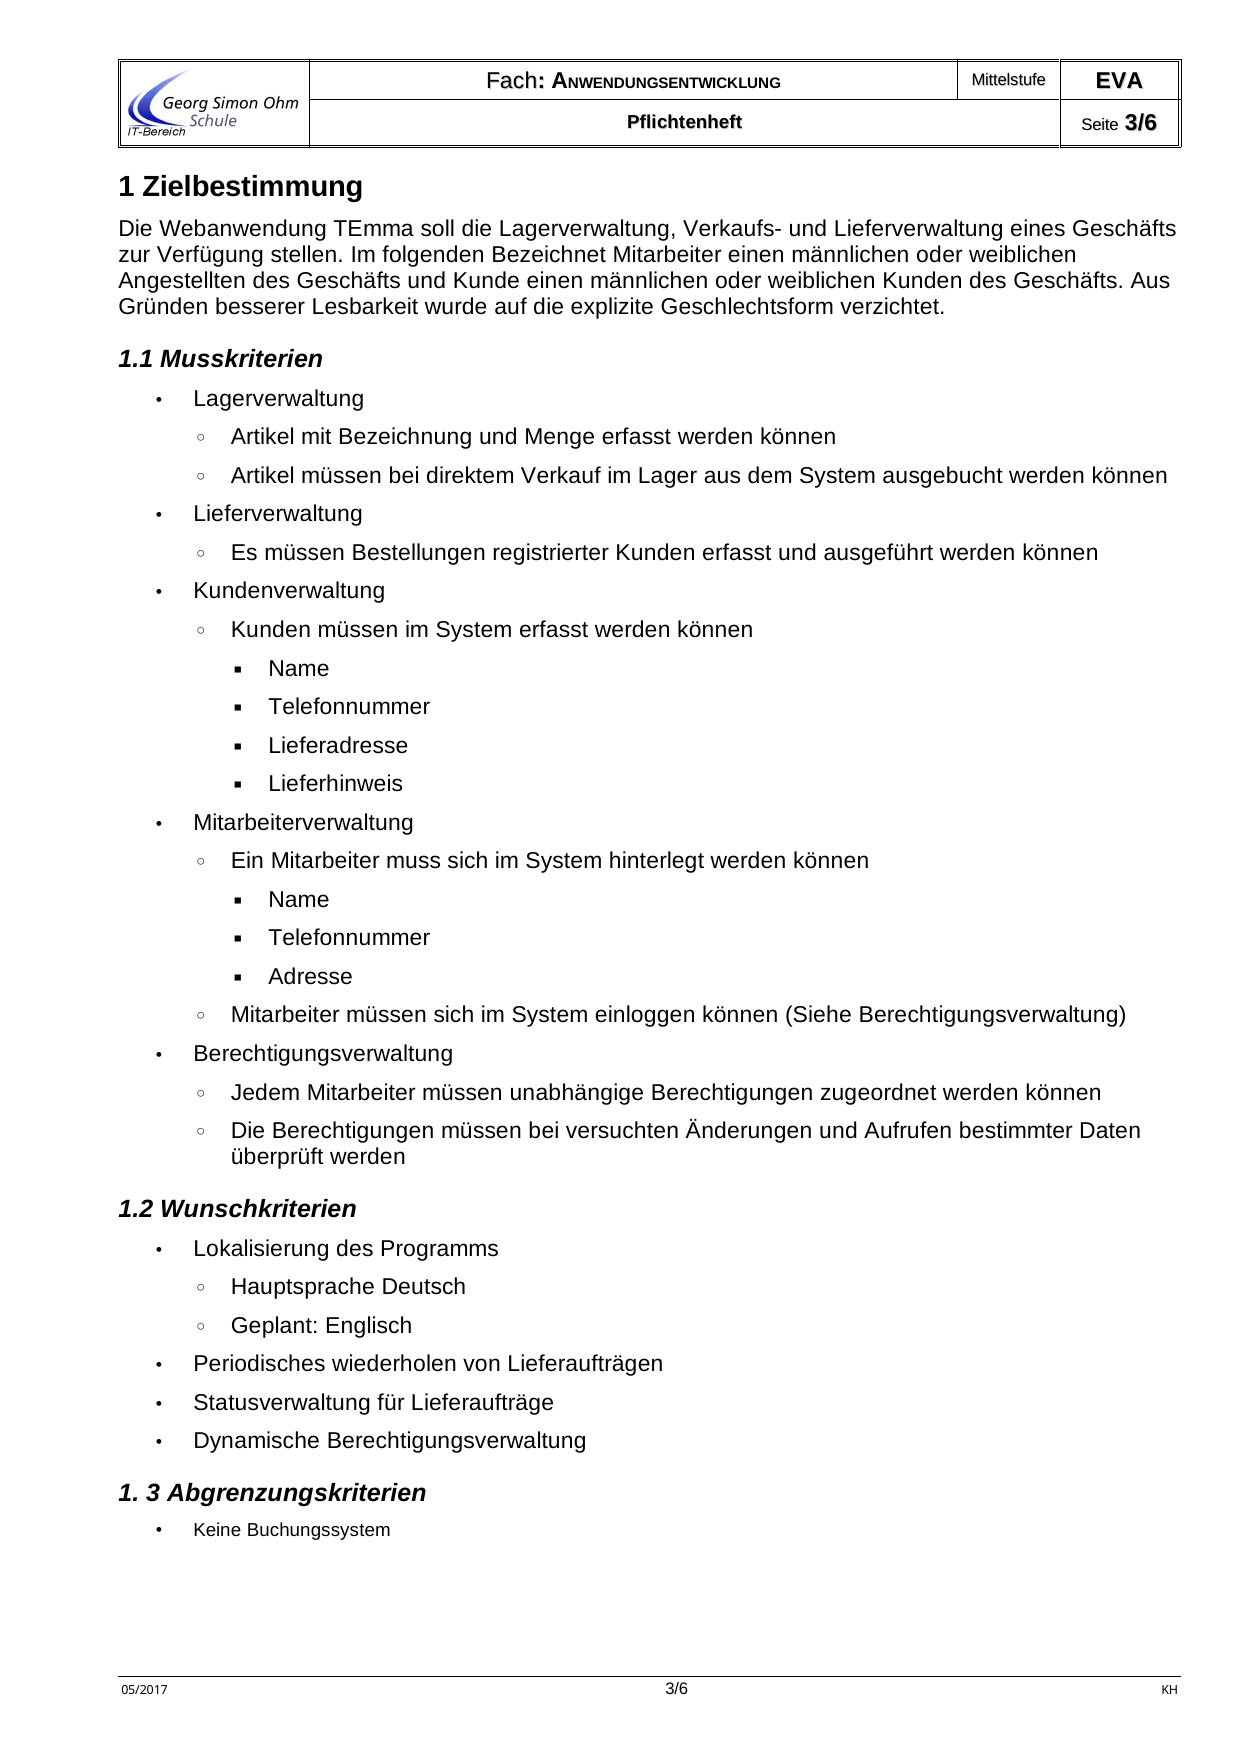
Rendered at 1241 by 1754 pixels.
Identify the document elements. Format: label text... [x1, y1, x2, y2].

list Hauptsprache Deutsch [193, 1273, 1181, 1299]
list Lokalisierung des Programms [156, 1235, 1181, 1261]
list Lagerverwaltung [156, 385, 1181, 411]
subtitle 1 Zielbestimmung [118, 170, 1181, 203]
subtitle 1. 3 Abgrenzungskriterien [118, 1479, 1181, 1507]
list Telefonnummer [231, 693, 1181, 719]
list Mitarbeiter müssen sich im System einloggen können (Siehe Berechtigungsverwaltung) [193, 1002, 1181, 1028]
list Kunden müssen im System erfasst werden können [193, 616, 1181, 642]
list Ein Mitarbeiter muss sich im System hinterlegt werden können [193, 848, 1181, 874]
list Adresse [231, 963, 1181, 989]
subtitle 1.1 Musskriterien [118, 344, 1181, 373]
list Lieferverwaltung [156, 501, 1181, 527]
list Periodisches wiederholen von Lieferaufträgen [156, 1351, 1181, 1377]
list Name [231, 886, 1181, 912]
list Lieferadresse [231, 732, 1181, 758]
list Kundenverwaltung [156, 578, 1181, 604]
list Name [231, 655, 1181, 681]
list Es müssen Bestellungen registrierter Kunden erfasst und ausgeführt werden können [193, 539, 1181, 565]
list Telefonnummer [231, 925, 1181, 951]
list Geplant: Englisch [193, 1312, 1181, 1338]
text Die Webanwendung TEmma soll die Lagerverwaltung, Verkaufs- und Lieferverwaltung eines Geschäfts zur Verfügung stellen. Im folgenden Bezeichnet Mitarbeiter einen männlichen oder weiblichen Angestellten des Geschäfts und Kunde einen männlichen oder weiblichen Kunden des Geschäfts. Aus Gründen besserer Lesbarkeit wurde auf die explizite Geschlechtsform verzichtet. [118, 215, 1181, 319]
list Lieferhinweis [231, 771, 1181, 797]
picture [126, 67, 304, 140]
subtitle 1.2 Wunschkriterien [118, 1194, 1181, 1222]
list Artikel müssen bei direktem Verkauf im Lager aus dem System ausgebucht werden können [193, 462, 1181, 488]
list Jedem Mitarbeiter müssen unabhängige Berechtigungen zugeordnet werden können [193, 1079, 1181, 1105]
list Statusverwaltung für Lieferaufträge [156, 1389, 1181, 1415]
list Dynamische Berechtigungsverwaltung [156, 1428, 1181, 1454]
list Berechtigungsverwaltung [156, 1040, 1181, 1066]
list Artikel mit Bezeichnung und Menge erfasst werden können [193, 424, 1181, 450]
list Keine Buchungssystem [156, 1519, 1181, 1540]
list Mitarbeiterverwaltung [156, 809, 1181, 835]
list Die Berechtigungen müssen bei versuchten Änderungen und Aufrufen bestimmter Daten überprüft werden [193, 1117, 1181, 1169]
